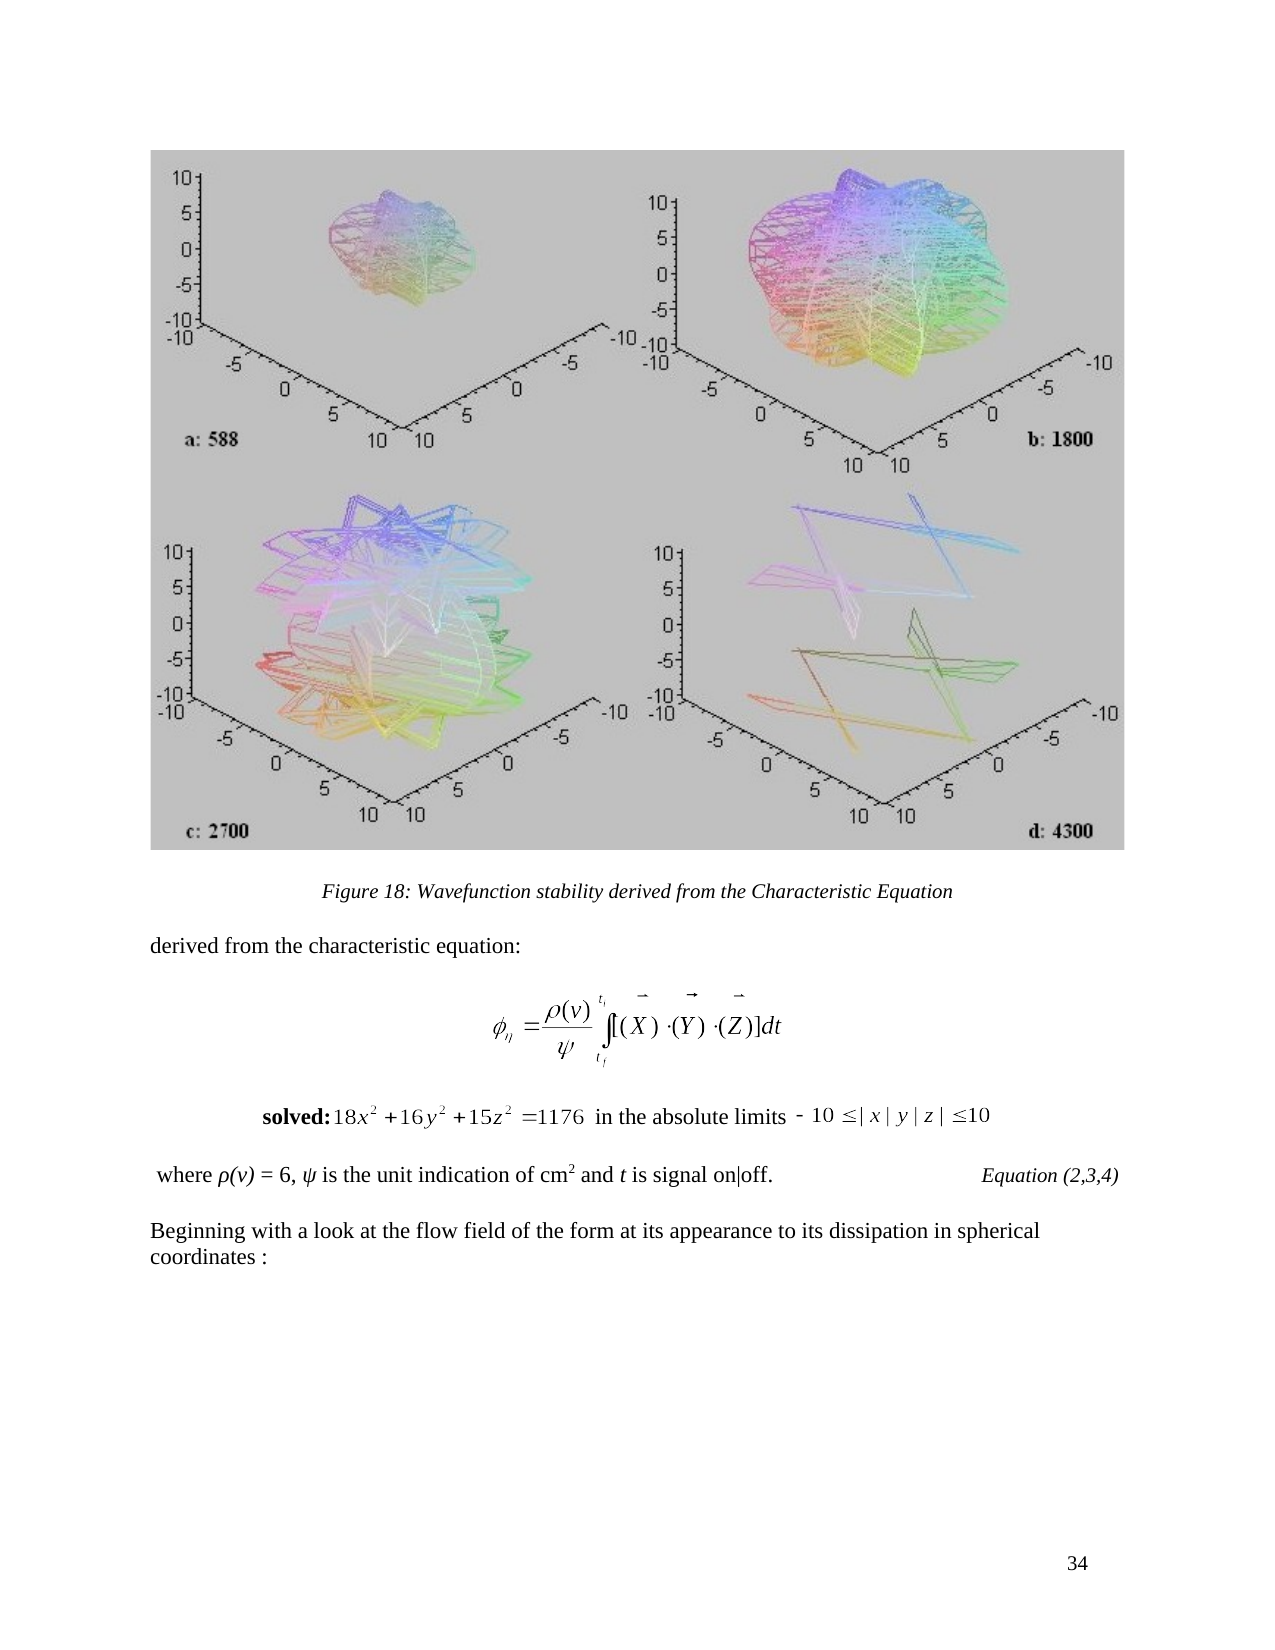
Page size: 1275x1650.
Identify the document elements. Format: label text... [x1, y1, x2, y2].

text solved: in the absolute limits [150, 1101, 1125, 1132]
picture [150, 150, 1125, 850]
text Figure 18: Wavefunction stability derived from the Characteristic Equation [150, 879, 1125, 903]
text Beginning with a look at the flow field of the form at its appearance to its dissipation in spherical coordinates : [150, 1217, 1125, 1270]
text where ρ(v) = 6, ψ is the unit indication of cm2 and t is signal on|off. Equation (2,3,4) [150, 1161, 1125, 1188]
text derived from the characteristic equation: [150, 932, 1125, 958]
